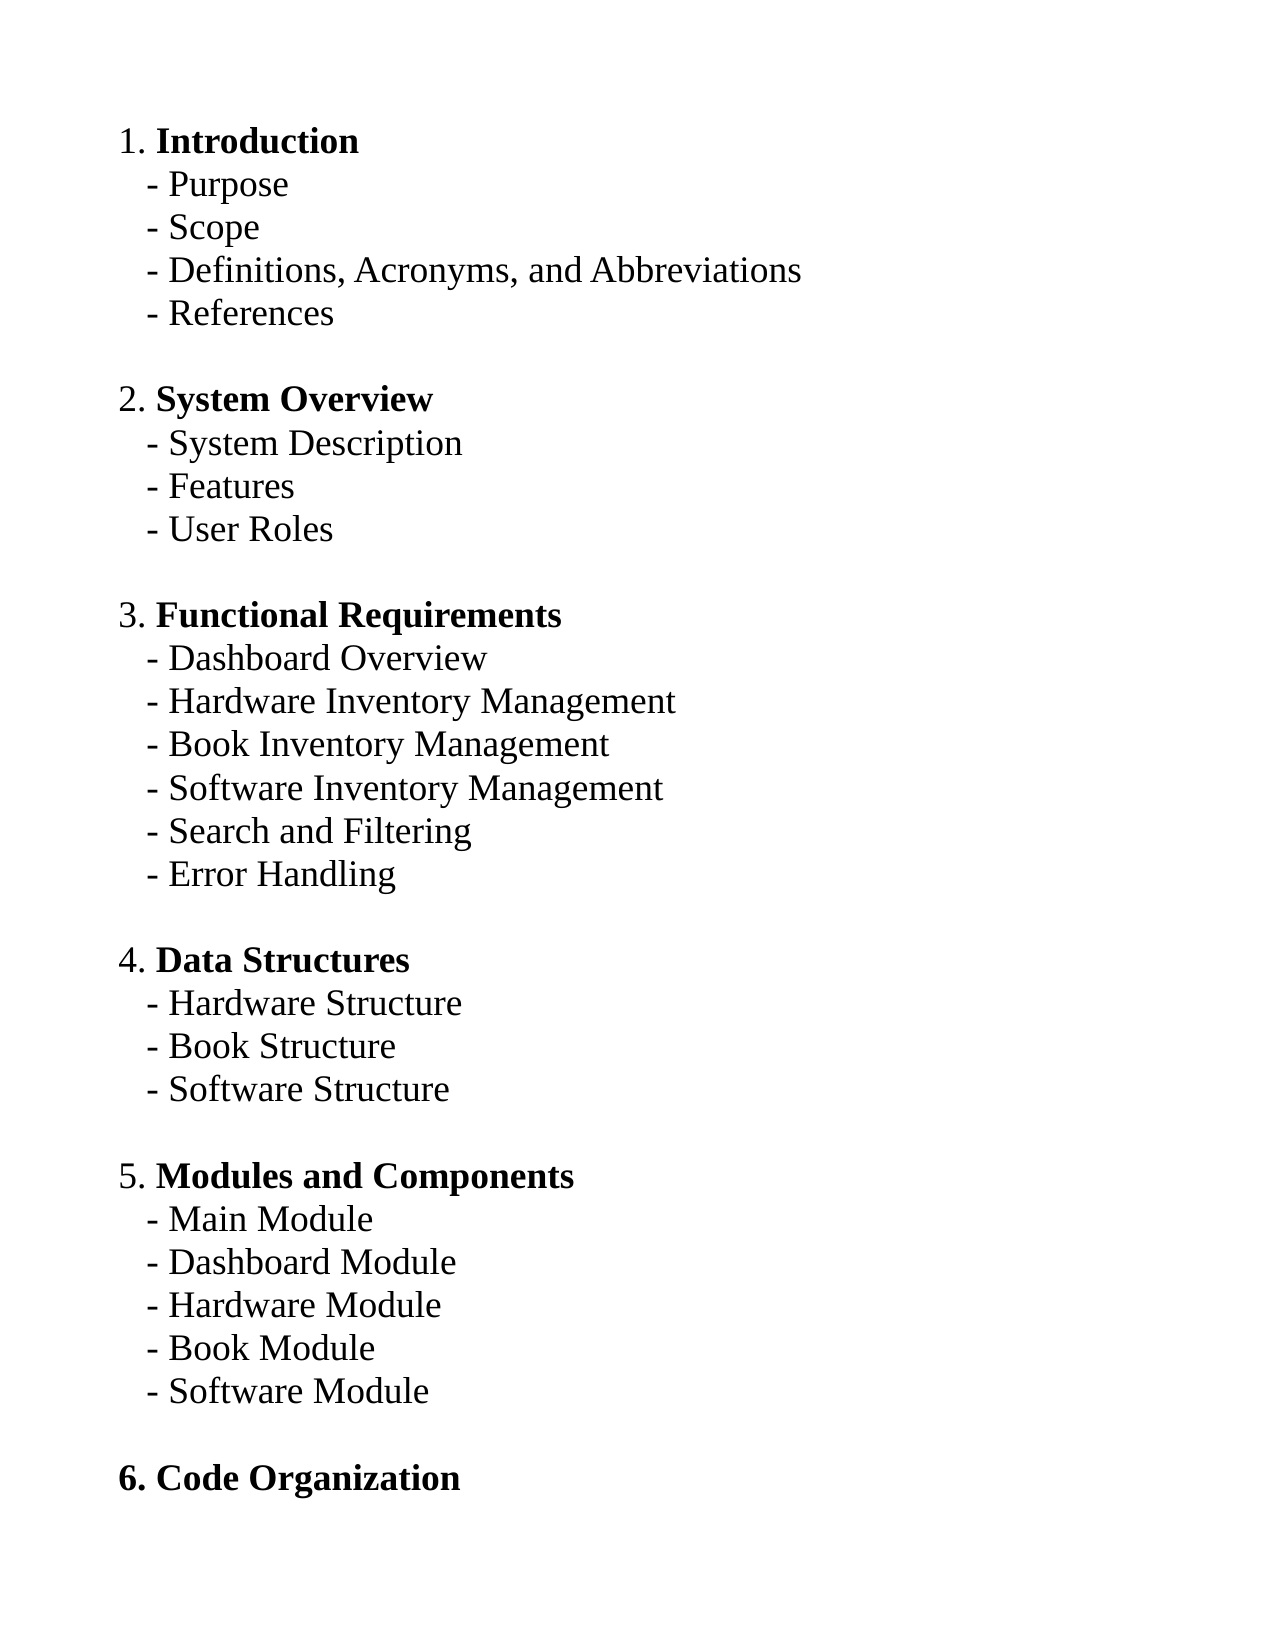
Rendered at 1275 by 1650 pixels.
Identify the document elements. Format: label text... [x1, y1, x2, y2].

text 1. Introduction [118, 118, 1157, 161]
text 3. Functional Requirements [118, 592, 1157, 636]
text - Main Module [118, 1196, 1157, 1239]
text - Features [118, 463, 1157, 506]
text - Dashboard Module [118, 1239, 1157, 1282]
text - Hardware Inventory Management [118, 679, 1157, 722]
text - User Roles [118, 506, 1157, 549]
text - Definitions, Acronyms, and Abbreviations [118, 247, 1157, 291]
text - System Description [118, 420, 1157, 463]
text - Error Handling [118, 851, 1157, 894]
text - Scope [118, 204, 1157, 247]
text - Book Inventory Management [118, 722, 1157, 765]
text - Software Inventory Management [118, 765, 1157, 808]
text 5. Modules and Components [118, 1153, 1157, 1196]
text 2. System Overview [118, 377, 1157, 420]
text - Book Module [118, 1326, 1157, 1369]
text - Purpose [118, 161, 1157, 204]
text - Dashboard Overview [118, 636, 1157, 679]
text 6. Code Organization [118, 1455, 1157, 1498]
text - Hardware Module [118, 1282, 1157, 1326]
text - Hardware Structure [118, 981, 1157, 1024]
text - Software Structure [118, 1067, 1157, 1110]
text 4. Data Structures [118, 937, 1157, 981]
text - Search and Filtering [118, 808, 1157, 851]
text - Book Structure [118, 1024, 1157, 1067]
text - References [118, 291, 1157, 334]
text - Software Module [118, 1369, 1157, 1412]
